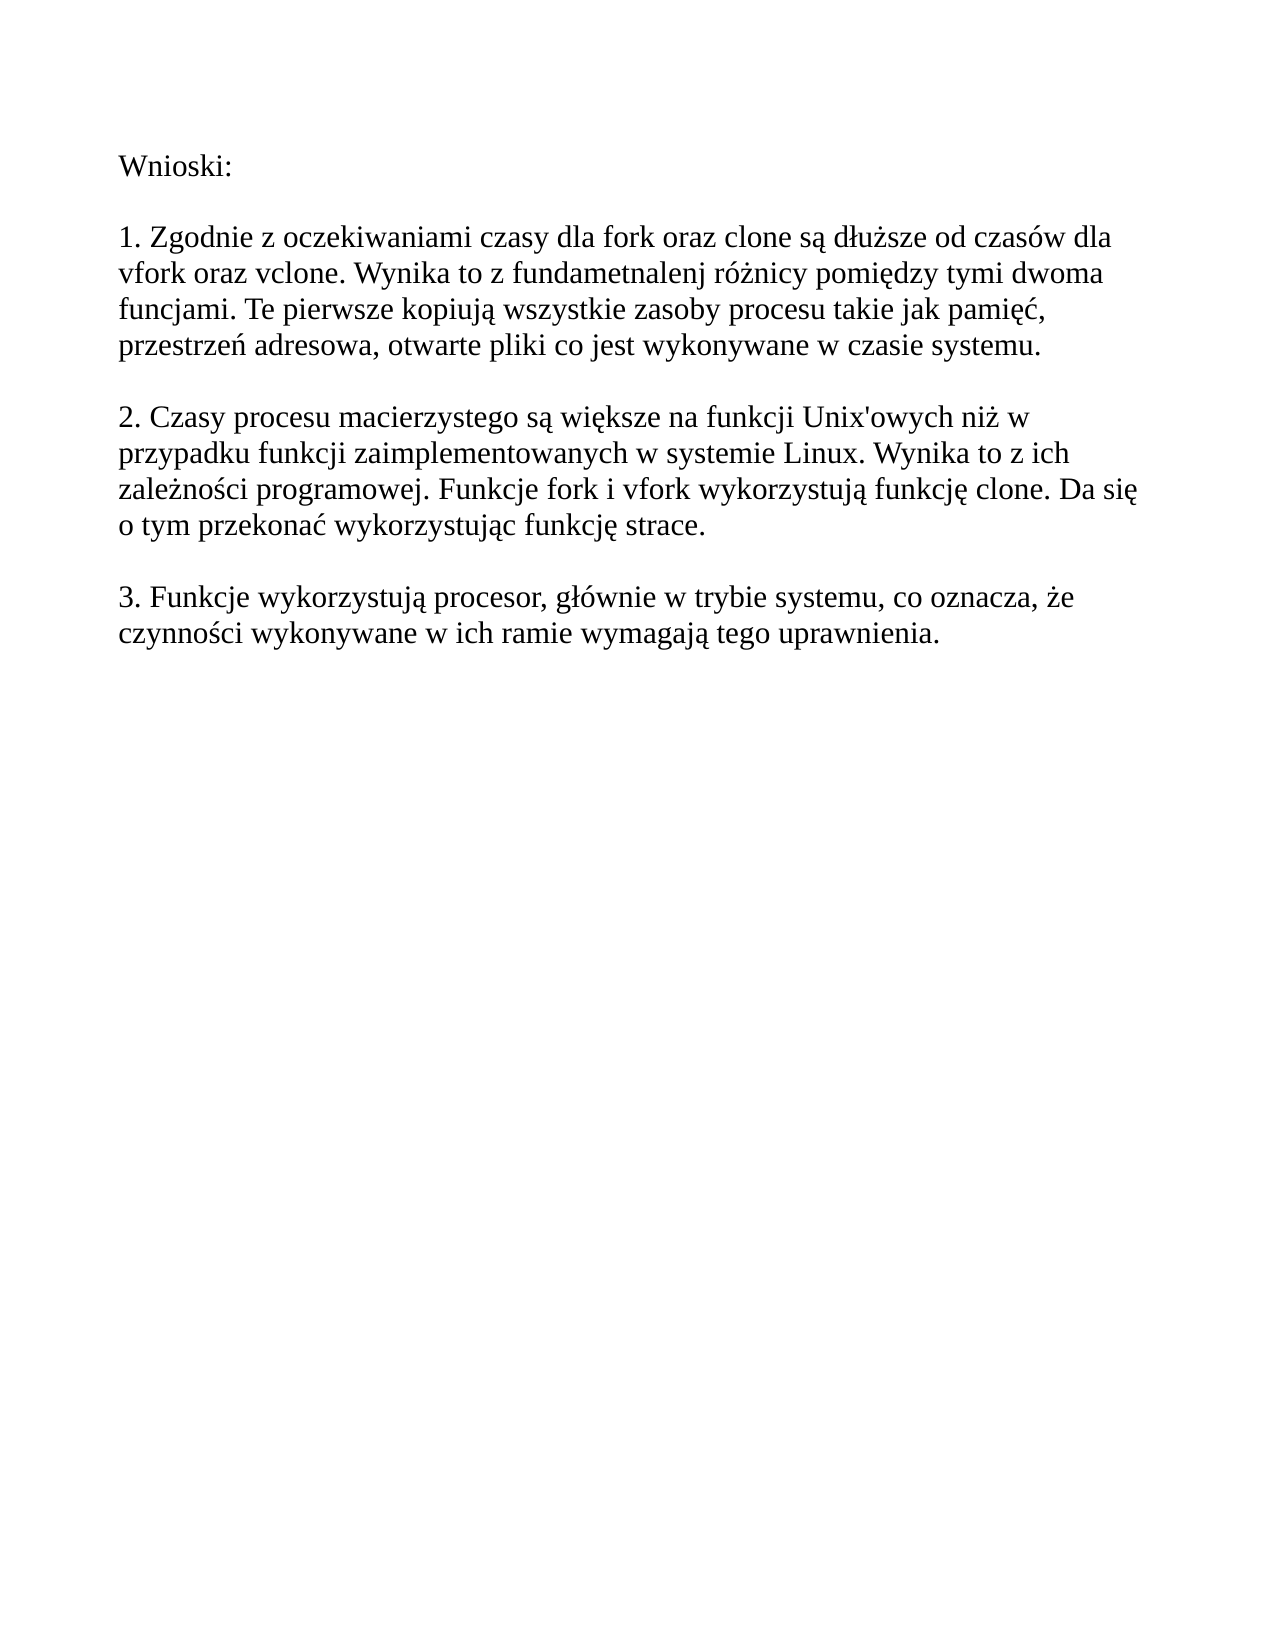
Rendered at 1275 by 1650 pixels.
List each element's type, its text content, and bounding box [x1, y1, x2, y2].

text 3. Funkcje wykorzystują procesor, głównie w trybie systemu, co oznacza, że czynności wykonywane w ich ramie wymagają tego uprawnienia. [118, 578, 1157, 650]
text 1. Zgodnie z oczekiwaniami czasy dla fork oraz clone są dłuższe od czasów dla vfork oraz vclone. Wynika to z fundametnalenj różnicy pomiędzy tymi dwoma funcjami. Te pierwsze kopiują wszystkie zasoby procesu takie jak pamięć, przestrzeń adresowa, otwarte pliki co jest wykonywane w czasie systemu. [118, 219, 1157, 362]
text 2. Czasy procesu macierzystego są większe na funkcji Unix'owych niż w przypadku funkcji zaimplementowanych w systemie Linux. Wynika to z ich zależności programowej. Funkcje fork i vfork wykorzystują funkcję clone. Da się o tym przekonać wykorzystując funkcję strace. [118, 398, 1157, 542]
text Wnioski: [118, 147, 1157, 183]
